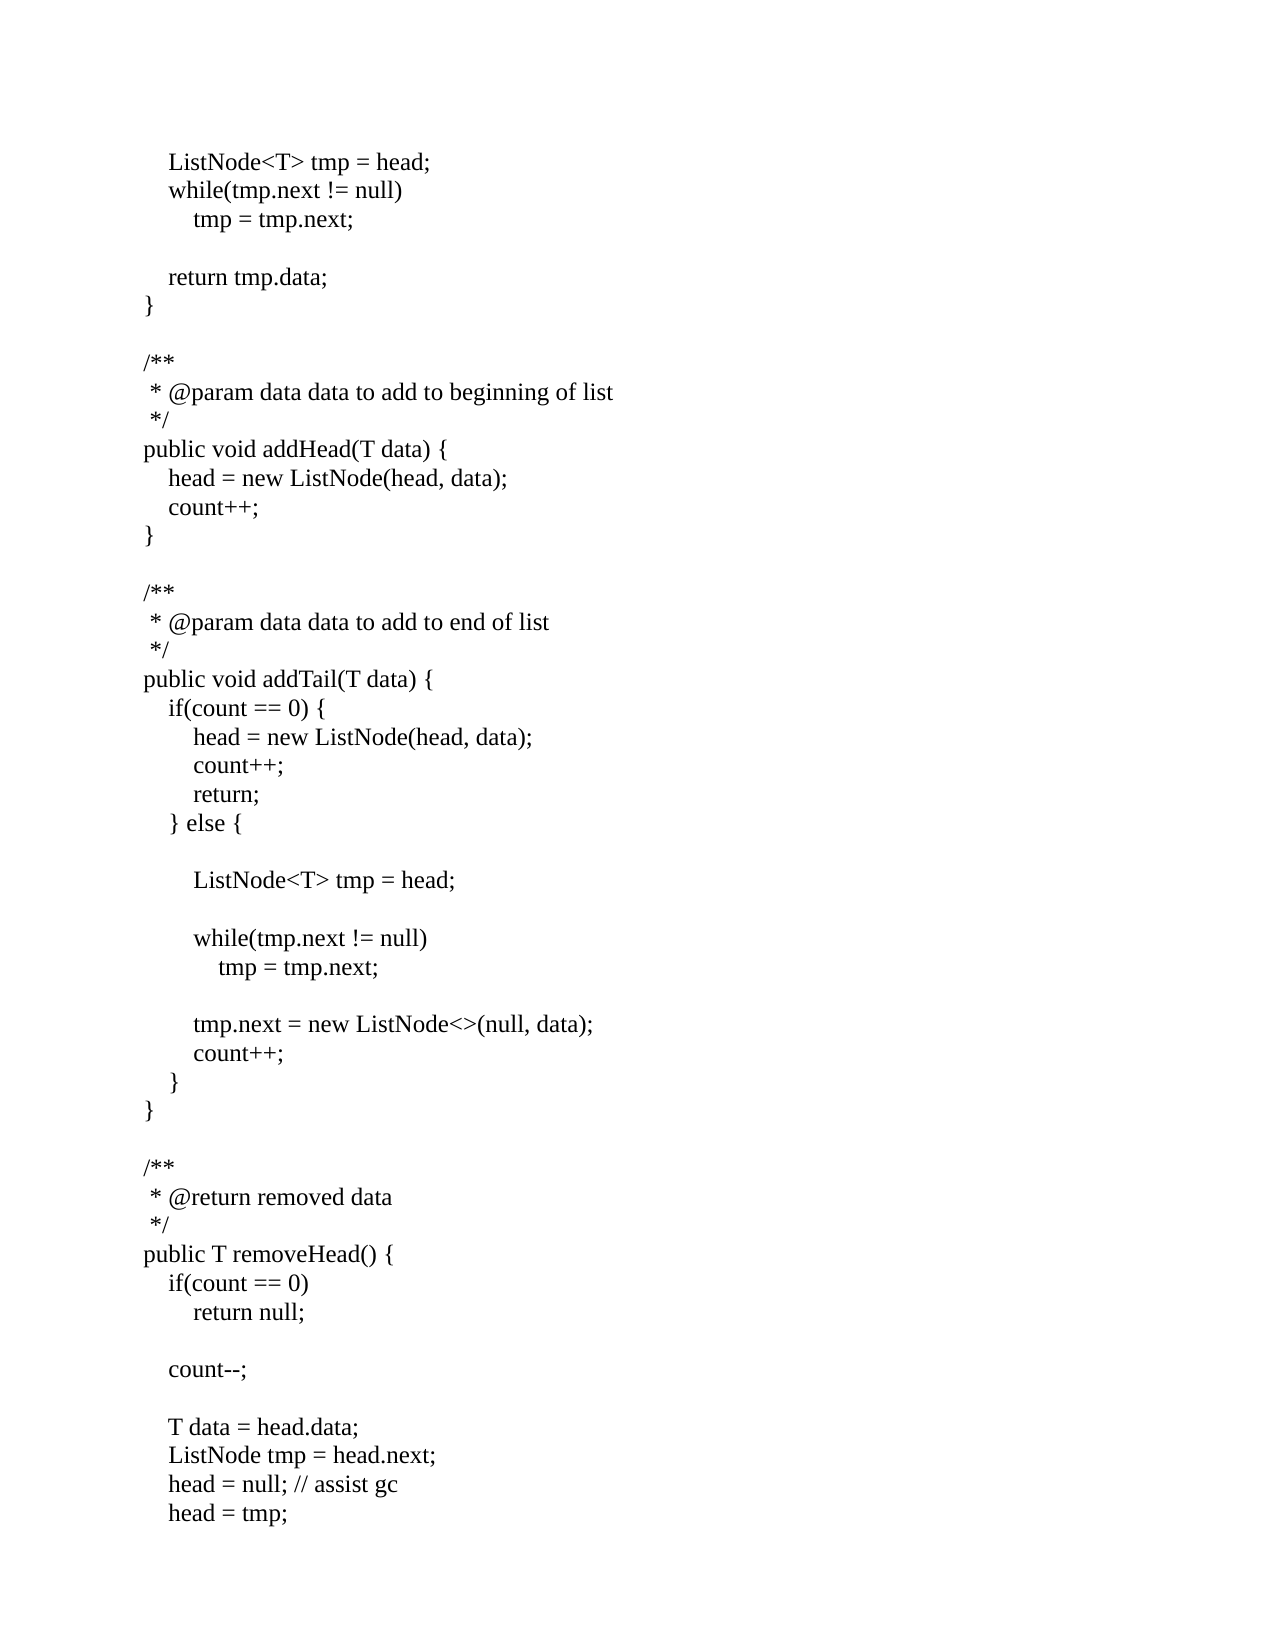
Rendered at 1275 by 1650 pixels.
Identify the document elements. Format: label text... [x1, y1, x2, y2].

text * @param data data to add to end of list [118, 607, 1157, 636]
text if(count == 0) [118, 1268, 1157, 1297]
text * @return removed data [118, 1182, 1157, 1211]
text count++; [118, 1038, 1157, 1067]
text head = new ListNode(head, data); [118, 722, 1157, 751]
text head = tmp; [118, 1498, 1157, 1527]
text return; [118, 779, 1157, 808]
text } [118, 291, 1157, 319]
text while(tmp.next != null) [118, 923, 1157, 952]
text tmp = tmp.next; [118, 952, 1157, 981]
text while(tmp.next != null) [118, 176, 1157, 204]
text } [118, 1067, 1157, 1096]
text } [118, 1096, 1157, 1124]
text tmp.next = new ListNode<>(null, data); [118, 1009, 1157, 1038]
text /** [118, 1153, 1157, 1182]
text count++; [118, 492, 1157, 521]
text ListNode<T> tmp = head; [118, 147, 1157, 176]
text */ [118, 636, 1157, 664]
text */ [118, 1211, 1157, 1239]
text if(count == 0) { [118, 693, 1157, 722]
text tmp = tmp.next; [118, 204, 1157, 233]
text */ [118, 406, 1157, 434]
text public void addTail(T data) { [118, 664, 1157, 693]
text return tmp.data; [118, 262, 1157, 291]
text head = new ListNode(head, data); [118, 463, 1157, 492]
text ListNode tmp = head.next; [118, 1441, 1157, 1469]
text public void addHead(T data) { [118, 434, 1157, 463]
text count--; [118, 1354, 1157, 1383]
text /** [118, 348, 1157, 377]
text T data = head.data; [118, 1412, 1157, 1441]
text ListNode<T> tmp = head; [118, 866, 1157, 894]
text * @param data data to add to beginning of list [118, 377, 1157, 406]
text count++; [118, 751, 1157, 779]
text head = null; // assist gc [118, 1469, 1157, 1498]
text public T removeHead() { [118, 1239, 1157, 1268]
text } else { [118, 808, 1157, 837]
text } [118, 521, 1157, 549]
text return null; [118, 1297, 1157, 1326]
text /** [118, 578, 1157, 607]
